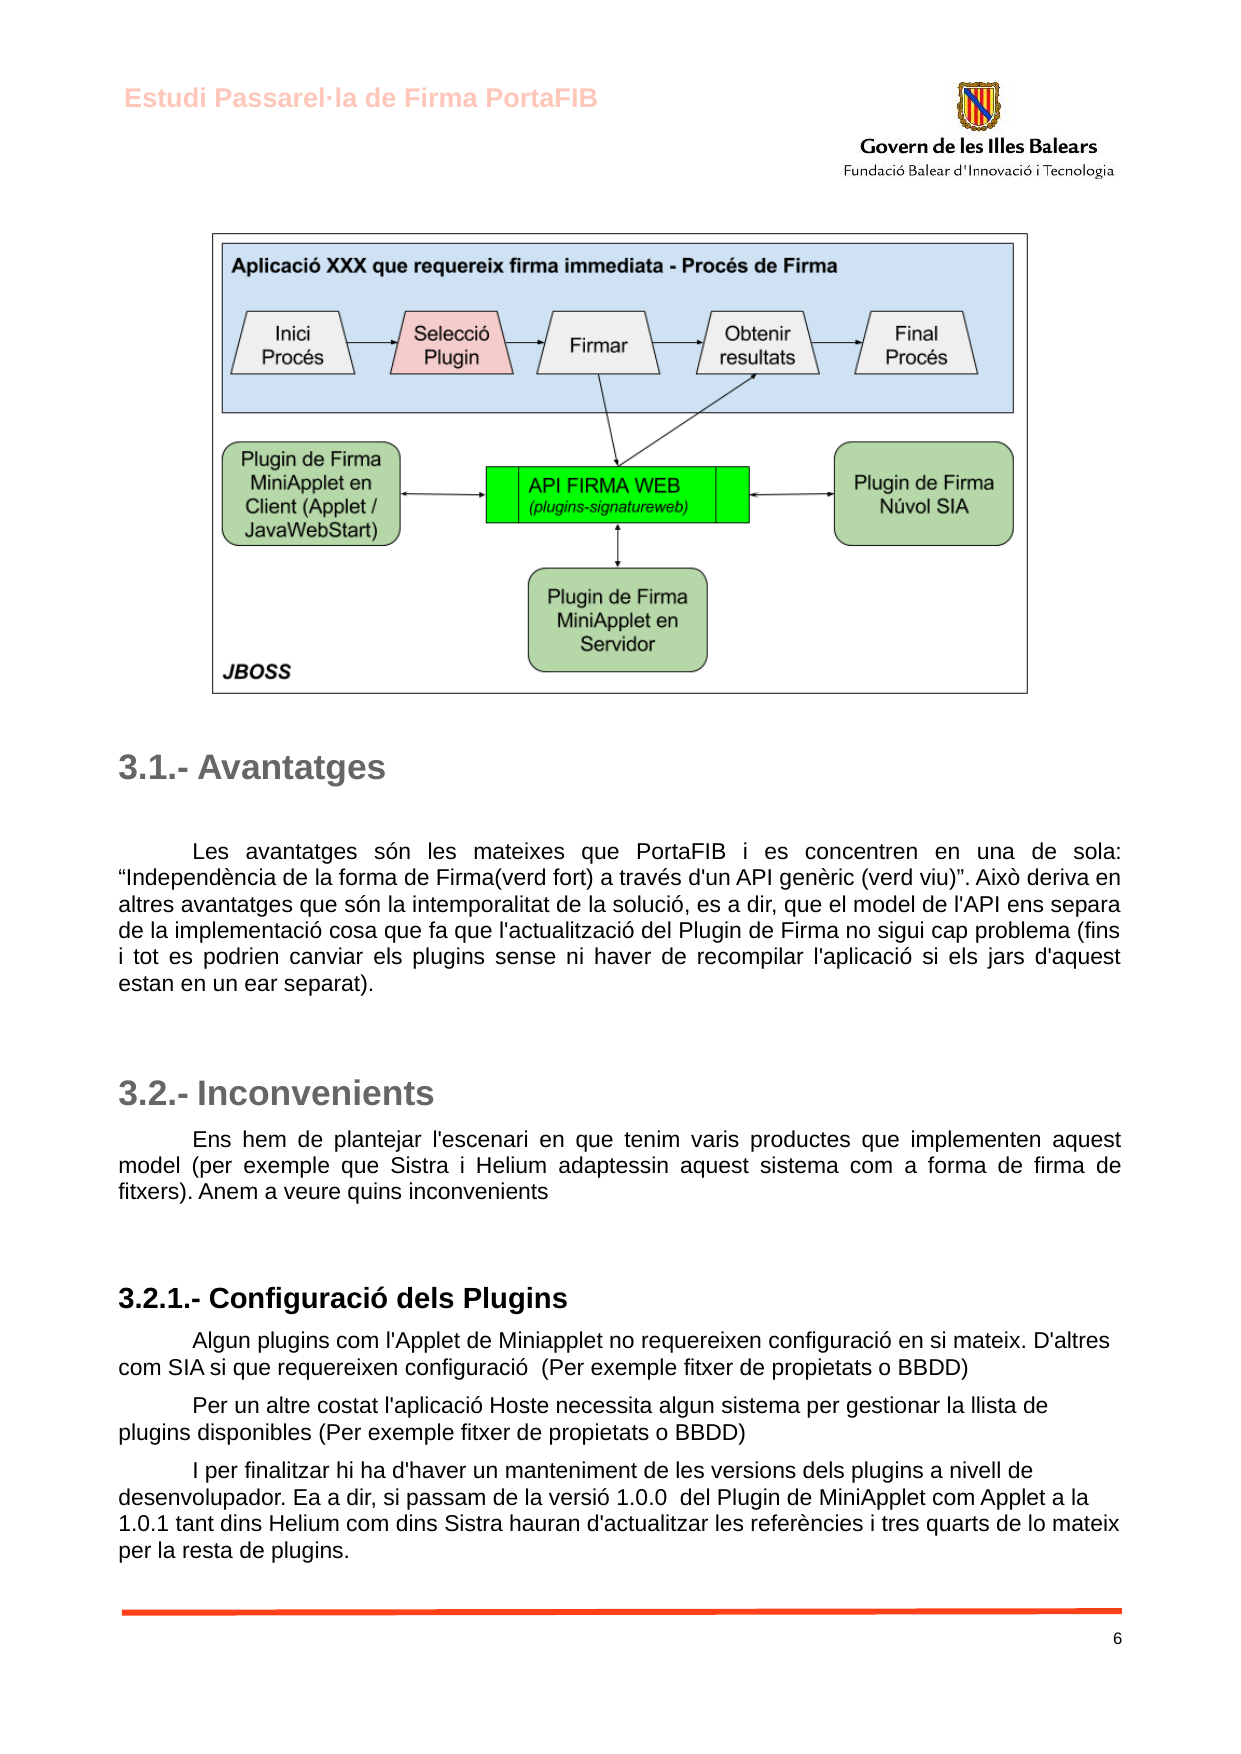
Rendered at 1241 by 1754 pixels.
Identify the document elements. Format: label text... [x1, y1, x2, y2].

text Ens hem de plantejar l'escenari en que tenim varis productes que implementen aquest model (per exemple que Sistra i Helium adaptessin aquest sistema com a forma de firma de fitxers). Anem a veure quins inconvenients [118, 1126, 1122, 1205]
text Les avantatges són les mateixes que PortaFIB i es concentren en una de sola: “Independència de la forma de Firma(verd fort) a través d'un API genèric (verd viu)”. Això deriva en altres avantatges que són la intemporalitat de la solució, es a dir, que el model de l'API ens separa de la implementació cosa que fa que l'actualització del Plugin de Firma no sigui cap problema (fins i tot es podrien canviar els plugins sense ni haver de recompilar l'aplicació si els jars d'aquest estan en un ear separat). [118, 838, 1122, 996]
subtitle Avantatges [118, 746, 1122, 787]
picture [197, 218, 1043, 709]
text Algun plugins com l'Applet de Miniapplet no requereixen configuració en si mateix. D'altres com SIA si que requereixen configuració (Per exemple fitxer de propietats o BBDD) [118, 1327, 1122, 1380]
text I per finalitzar hi ha d'haver un manteniment de les versions dels plugins a nivell de desenvolupador. Ea a dir, si passam de la versió 1.0.0 del Plugin de MiniApplet com Applet a la 1.0.1 tant dins Helium com dins Sistra hauran d'actualitzar les referències i tres quarts de lo mateix per la resta de plugins. [118, 1457, 1122, 1563]
subtitle Configuració dels Plugins [118, 1281, 1122, 1314]
subtitle Inconvenients [118, 1072, 1122, 1113]
text Per un altre costat l'aplicació Hoste necessita algun sistema per gestionar la llista de plugins disponibles (Per exemple fitxer de propietats o BBDD) [118, 1392, 1122, 1445]
picture [840, 82, 1117, 179]
